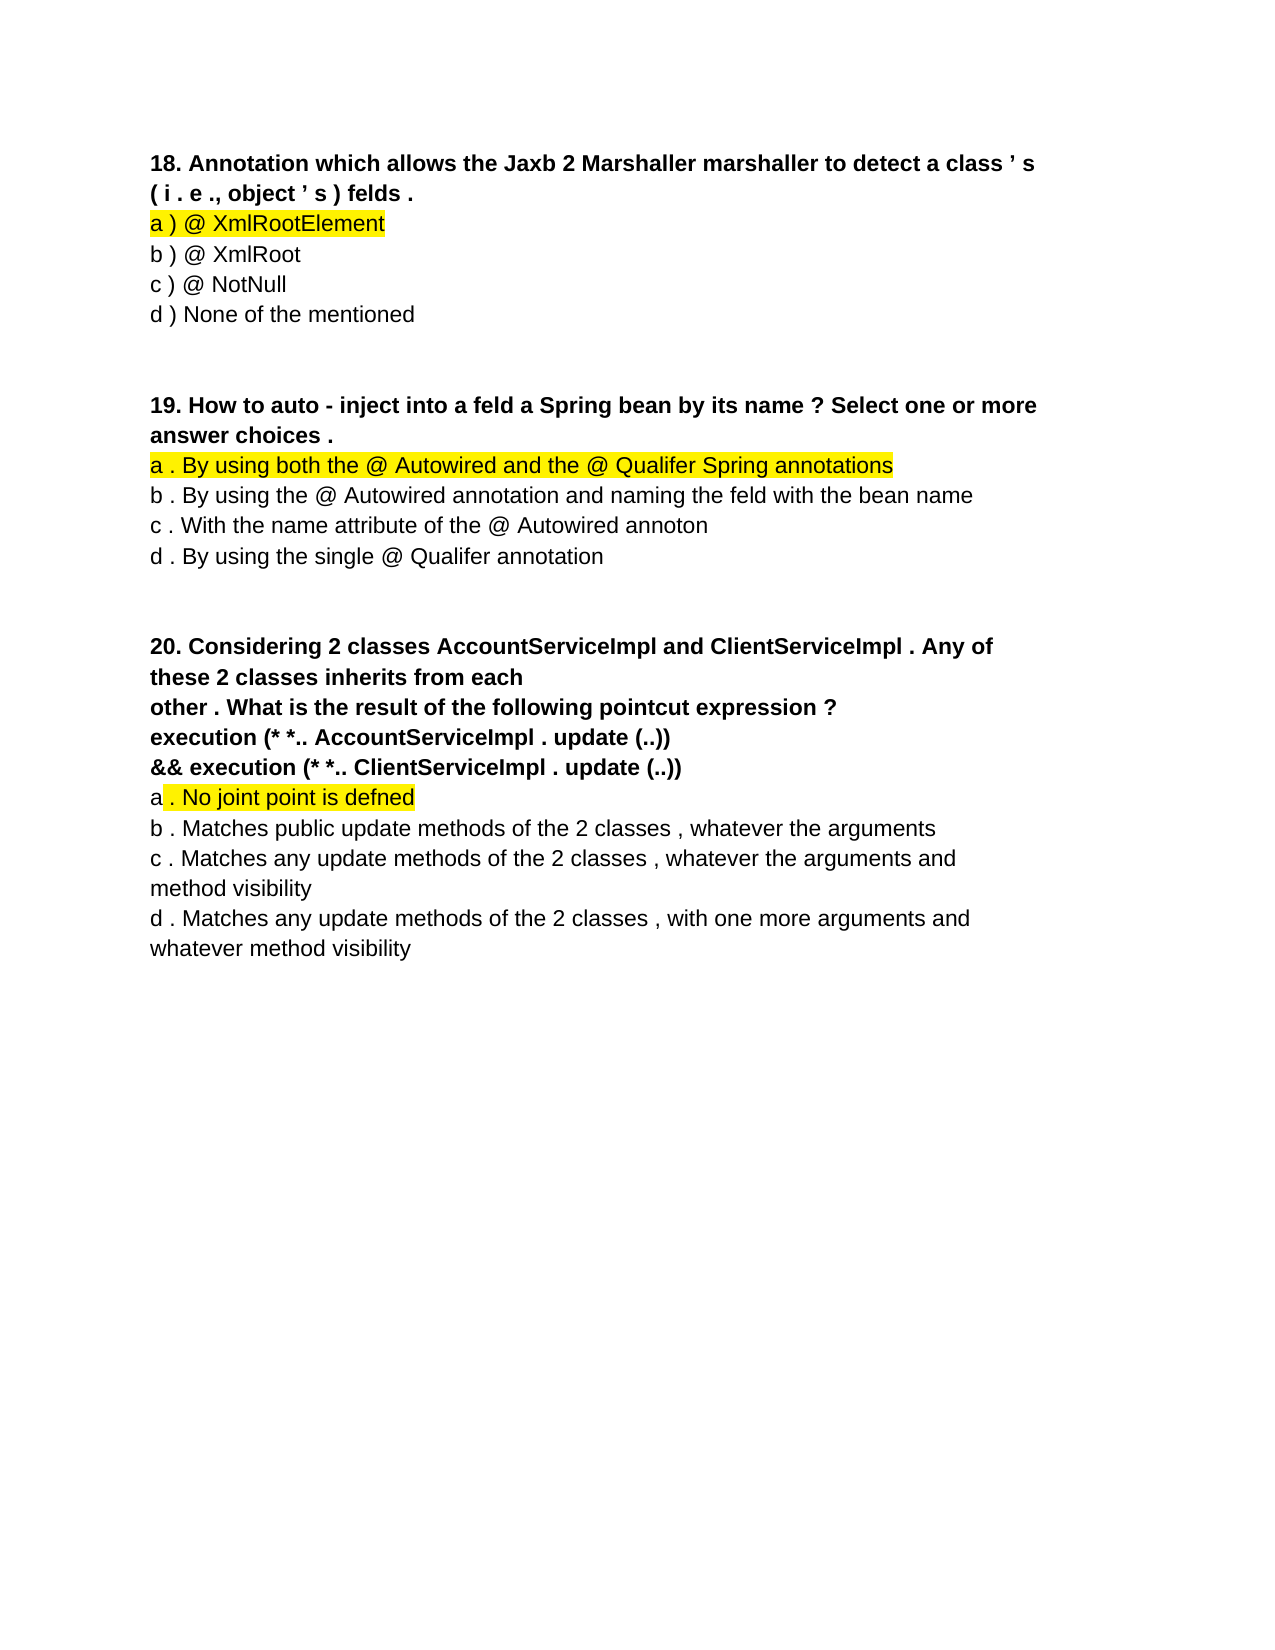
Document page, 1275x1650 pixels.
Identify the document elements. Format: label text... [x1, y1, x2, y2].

text these 2 classes inherits from each [150, 663, 1125, 690]
text a ) @ XmlRootElement [150, 210, 1125, 237]
text b ) @ XmlRoot [150, 241, 1125, 267]
text d . By using the single @ Qualifer annotation [150, 543, 1125, 569]
text 19. How to auto - inject into a feld a Spring bean by its name ? Select one or more [150, 392, 1125, 418]
text execution (* *.. AccountServiceImpl . update (..)) [150, 724, 1125, 750]
text whatever method visibility [150, 935, 1125, 962]
text c . Matches any update methods of the 2 classes , whatever the arguments and [150, 845, 1125, 871]
text && execution (* *.. ClientServiceImpl . update (..)) [150, 754, 1125, 781]
text b . Matches public update methods of the 2 classes , whatever the arguments [150, 814, 1125, 841]
text other . What is the result of the following pointcut expression ? [150, 694, 1125, 720]
text answer choices . [150, 422, 1125, 448]
text b . By using the @ Autowired annotation and naming the feld with the bean name [150, 482, 1125, 509]
text ( i . e ., object ’ s ) felds . [150, 180, 1125, 207]
text c . With the name attribute of the @ Autowired annoton [150, 512, 1125, 539]
text 20. Considering 2 classes AccountServiceImpl and ClientServiceImpl . Any of [150, 633, 1125, 660]
text c ) @ NotNull [150, 271, 1125, 297]
text a . No joint point is defned [150, 784, 1125, 811]
text 18. Annotation which allows the Jaxb 2 Marshaller marshaller to detect a class ’ s [150, 150, 1125, 176]
text d . Matches any update methods of the 2 classes , with one more arguments and [150, 905, 1125, 932]
text a . By using both the @ Autowired and the @ Qualifer Spring annotations [150, 452, 1125, 478]
text method visibility [150, 875, 1125, 901]
text d ) None of the mentioned [150, 301, 1125, 327]
